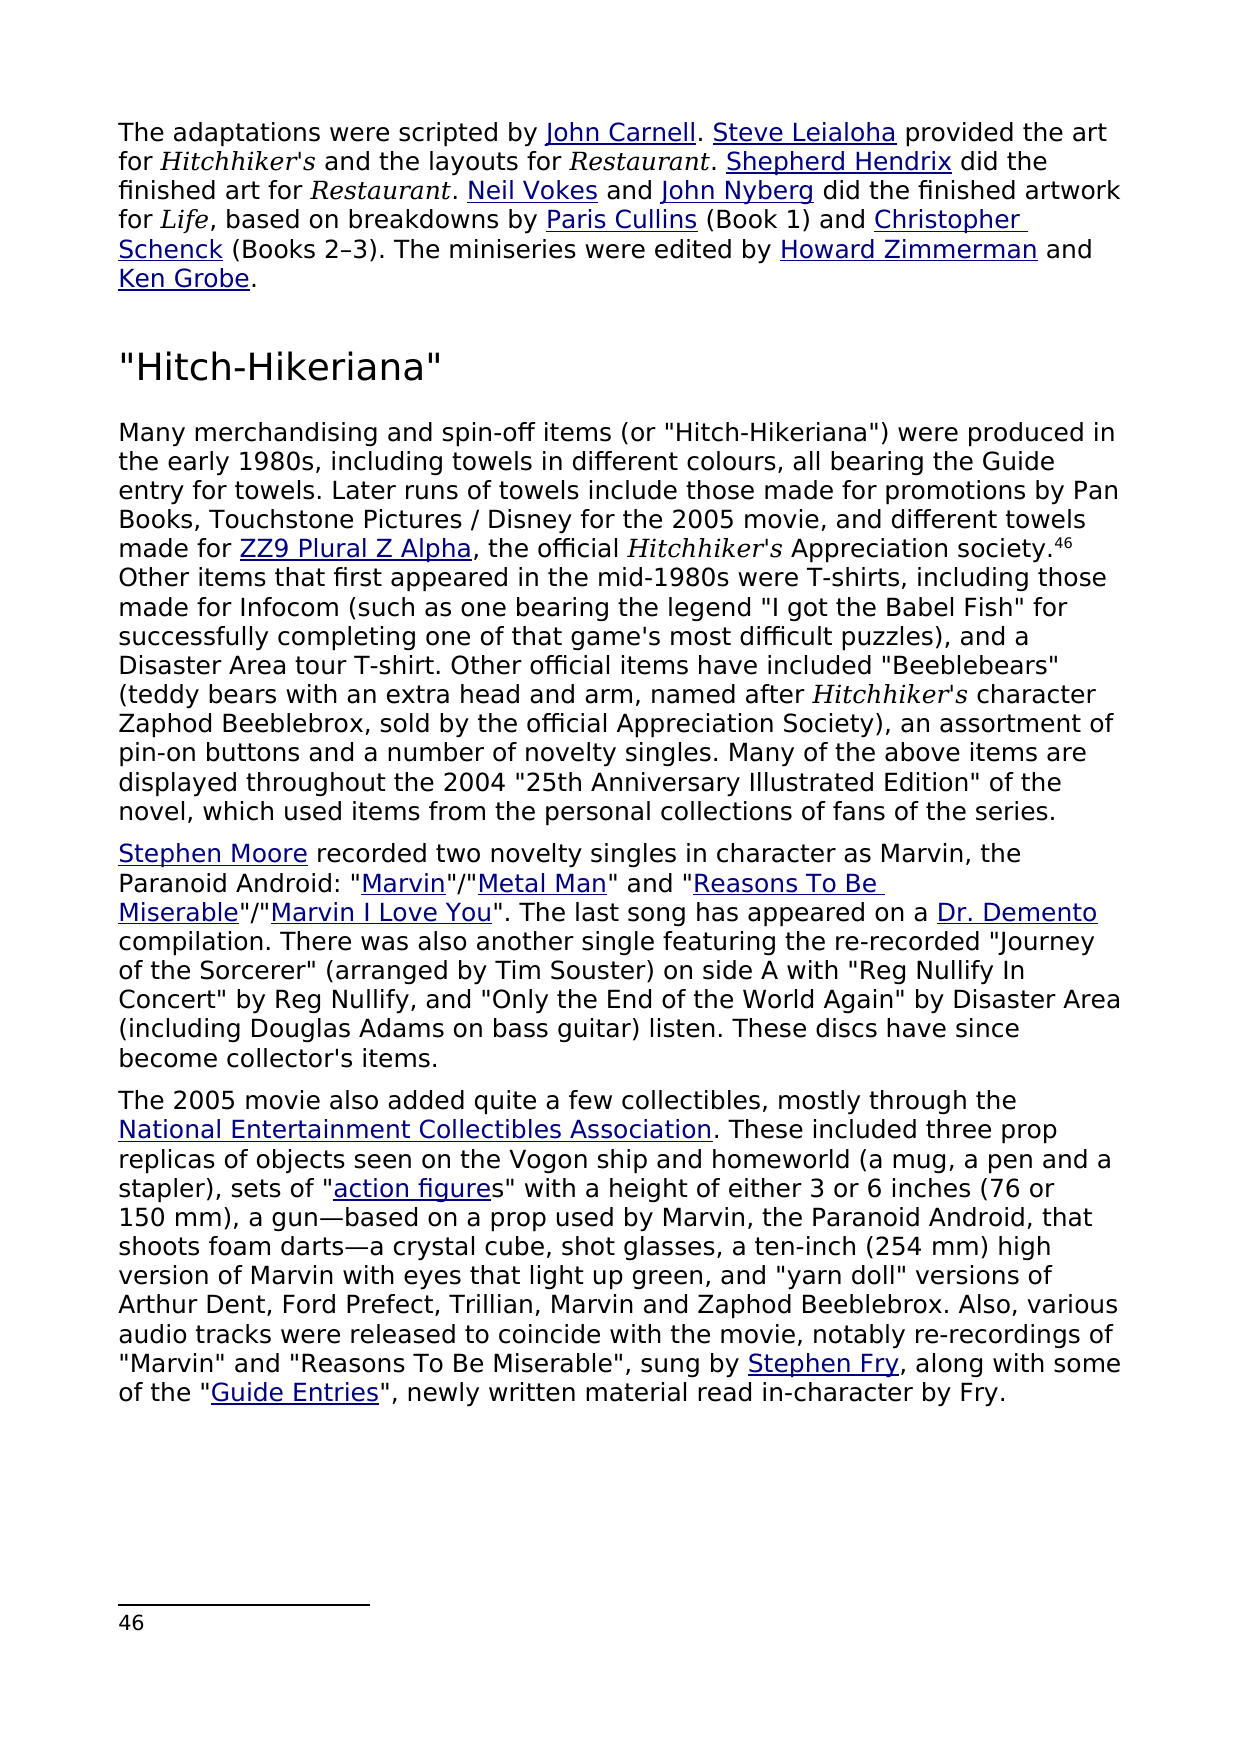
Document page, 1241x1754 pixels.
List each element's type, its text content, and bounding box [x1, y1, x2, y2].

text The 2005 movie also added quite a few collectibles, mostly through the National Entertainment Collectibles Association. These included three prop replicas of objects seen on the Vogon ship and homeworld (a mug, a pen and a stapler), sets of "action figures" with a height of either 3 or 6 inches (76 or 150 mm), a gun—based on a prop used by Marvin, the Paranoid Android, that shoots foam darts—a crystal cube, shot glasses, a ten-inch (254 mm) high version of Marvin with eyes that light up green, and "yarn doll" versions of Arthur Dent, Ford Prefect, Trillian, Marvin and Zaphod Beeblebrox. Also, various audio tracks were released to coincide with the movie, notably re-recordings of "Marvin" and "Reasons To Be Miserable", sung by Stephen Fry, along with some of the "Guide Entries", newly written material read in-character by Fry. [118, 1087, 1122, 1407]
text Many merchandising and spin-off items (or "Hitch-Hikeriana") were produced in the early 1980s, including towels in different colours, all bearing the Guide entry for towels. Later runs of towels include those made for promotions by Pan Books, Touchstone Pictures / Disney for the 2005 movie, and different towels made for ZZ9 Plural Z Alpha, the official Hitchhiker's Appreciation society. Other items that first appeared in the mid-1980s were T-shirts, including those made for Infocom (such as one bearing the legend "I got the Babel Fish" for successfully completing one of that game's most difficult puzzles), and a Disaster Area tour T-shirt. Other official items have included "Beeblebears" (teddy bears with an extra head and arm, named after Hitchhiker's character Zaphod Beeblebrox, sold by the official Appreciation Society), an assortment of pin-on buttons and a number of novelty singles. Many of the above items are displayed throughout the 2004 "25th Anniversary Illustrated Edition" of the novel, which used items from the personal collections of fans of the series. [118, 418, 1122, 826]
text Stephen Moore recorded two novelty singles in character as Marvin, the Paranoid Android: "Marvin"/"Metal Man" and "Reasons To Be Miserable"/"Marvin I Love You". The last song has appeared on a Dr. Demento compilation. There was also another single featuring the re-recorded "Journey of the Sorcerer" (arranged by Tim Souster) on side A with "Reg Nullify In Concert" by Reg Nullify, and "Only the End of the World Again" by Disaster Area (including Douglas Adams on bass guitar) listen. These discs have since become collector's items. [118, 840, 1122, 1073]
subtitle "Hitch-Hikeriana" [118, 346, 1122, 389]
text The adaptations were scripted by John Carnell. Steve Leialoha provided the art for Hitchhiker's and the layouts for Restaurant. Shepherd Hendrix did the finished art for Restaurant. Neil Vokes and John Nyberg did the finished artwork for Life, based on breakdowns by Paris Cullins (Book 1) and Christopher Schenck (Books 2–3). The miniseries were edited by Howard Zimmerman and Ken Grobe. [118, 118, 1122, 293]
